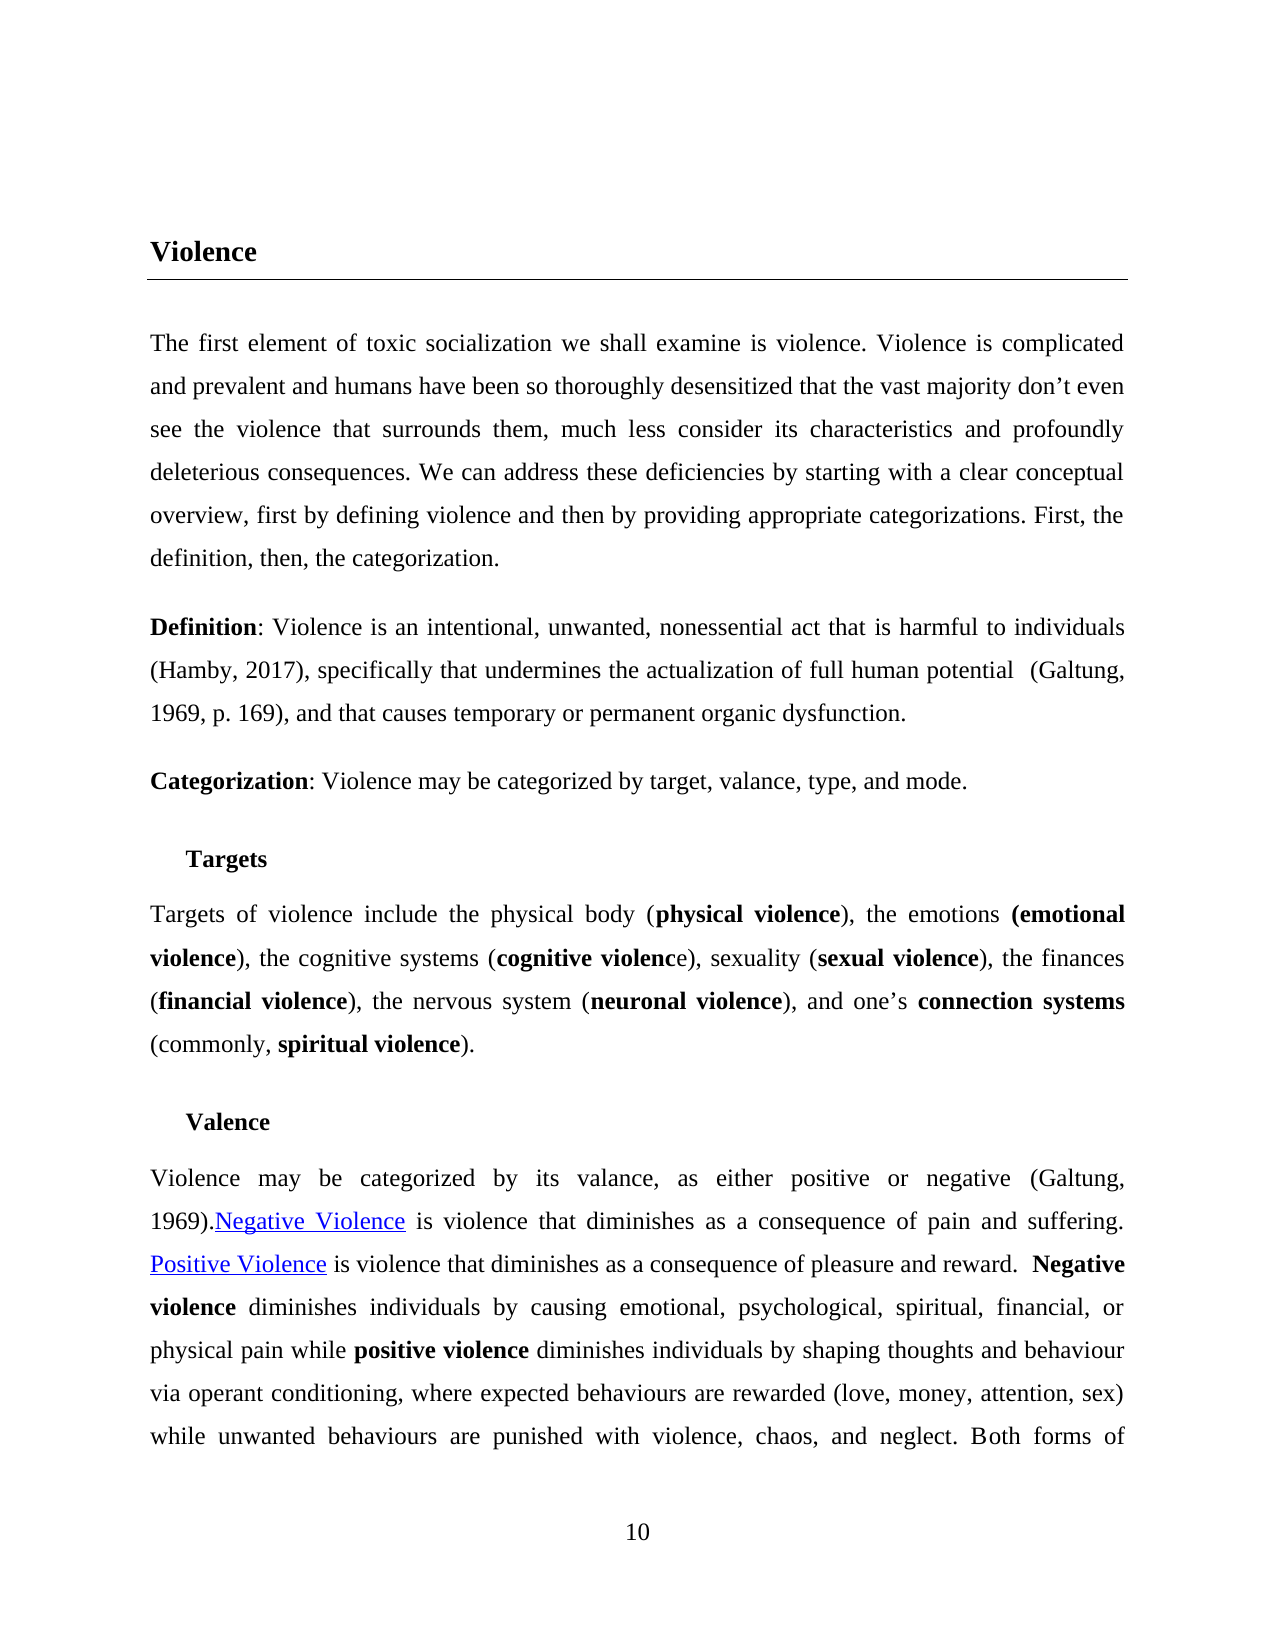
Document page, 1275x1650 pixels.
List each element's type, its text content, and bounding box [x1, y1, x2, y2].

text Categorization: Violence may be categorized by target, valance, type, and mode. [150, 766, 1125, 795]
subtitle Targets [150, 844, 1125, 873]
subtitle Violence [147, 231, 1128, 279]
text Targets of violence include the physical body (physical violence), the emotions (emotional violence), the cognitive systems (cognitive violence), sexuality (sexual violence), the finances (financial violence), the nervous system (neuronal violence), and one’s connection systems (commonly, spiritual violence). [150, 899, 1125, 1058]
text Violence may be categorized by its valance, as either positive or negative (Galtung, 1969).Negative Violence is violence that diminishes as a consequence of pain and suffering. Positive Violence is violence that diminishes as a consequence of pleasure and reward. Negative violence diminishes individuals by causing emotional, psychological, spiritual, financial, or physical pain while positive violence diminishes individuals by shaping thoughts and behaviour via operant conditioning, where expected behaviours are rewarded (love, money, attention, sex) while unwanted behaviours are punished with violence, chaos, and neglect. Both forms of [150, 1163, 1125, 1450]
subtitle Valence [150, 1107, 1125, 1136]
text Definition: Violence is an intentional, unwanted, nonessential act that is harmful to individuals (Hamby, 2017), specifically that undermines the actualization of full human potential (Galtung, 1969, p. 169), and that causes temporary or permanent organic dysfunction. [150, 612, 1125, 727]
text The first element of toxic socialization we shall examine is violence. Violence is complicated and prevalent and humans have been so thoroughly desensitized that the vast majority don’t even see the violence that surrounds them, much less consider its characteristics and profoundly deleterious consequences. We can address these deficiencies by starting with a clear conceptual overview, first by defining violence and then by providing appropriate categorizations. First, the definition, then, the categorization. [150, 328, 1125, 572]
